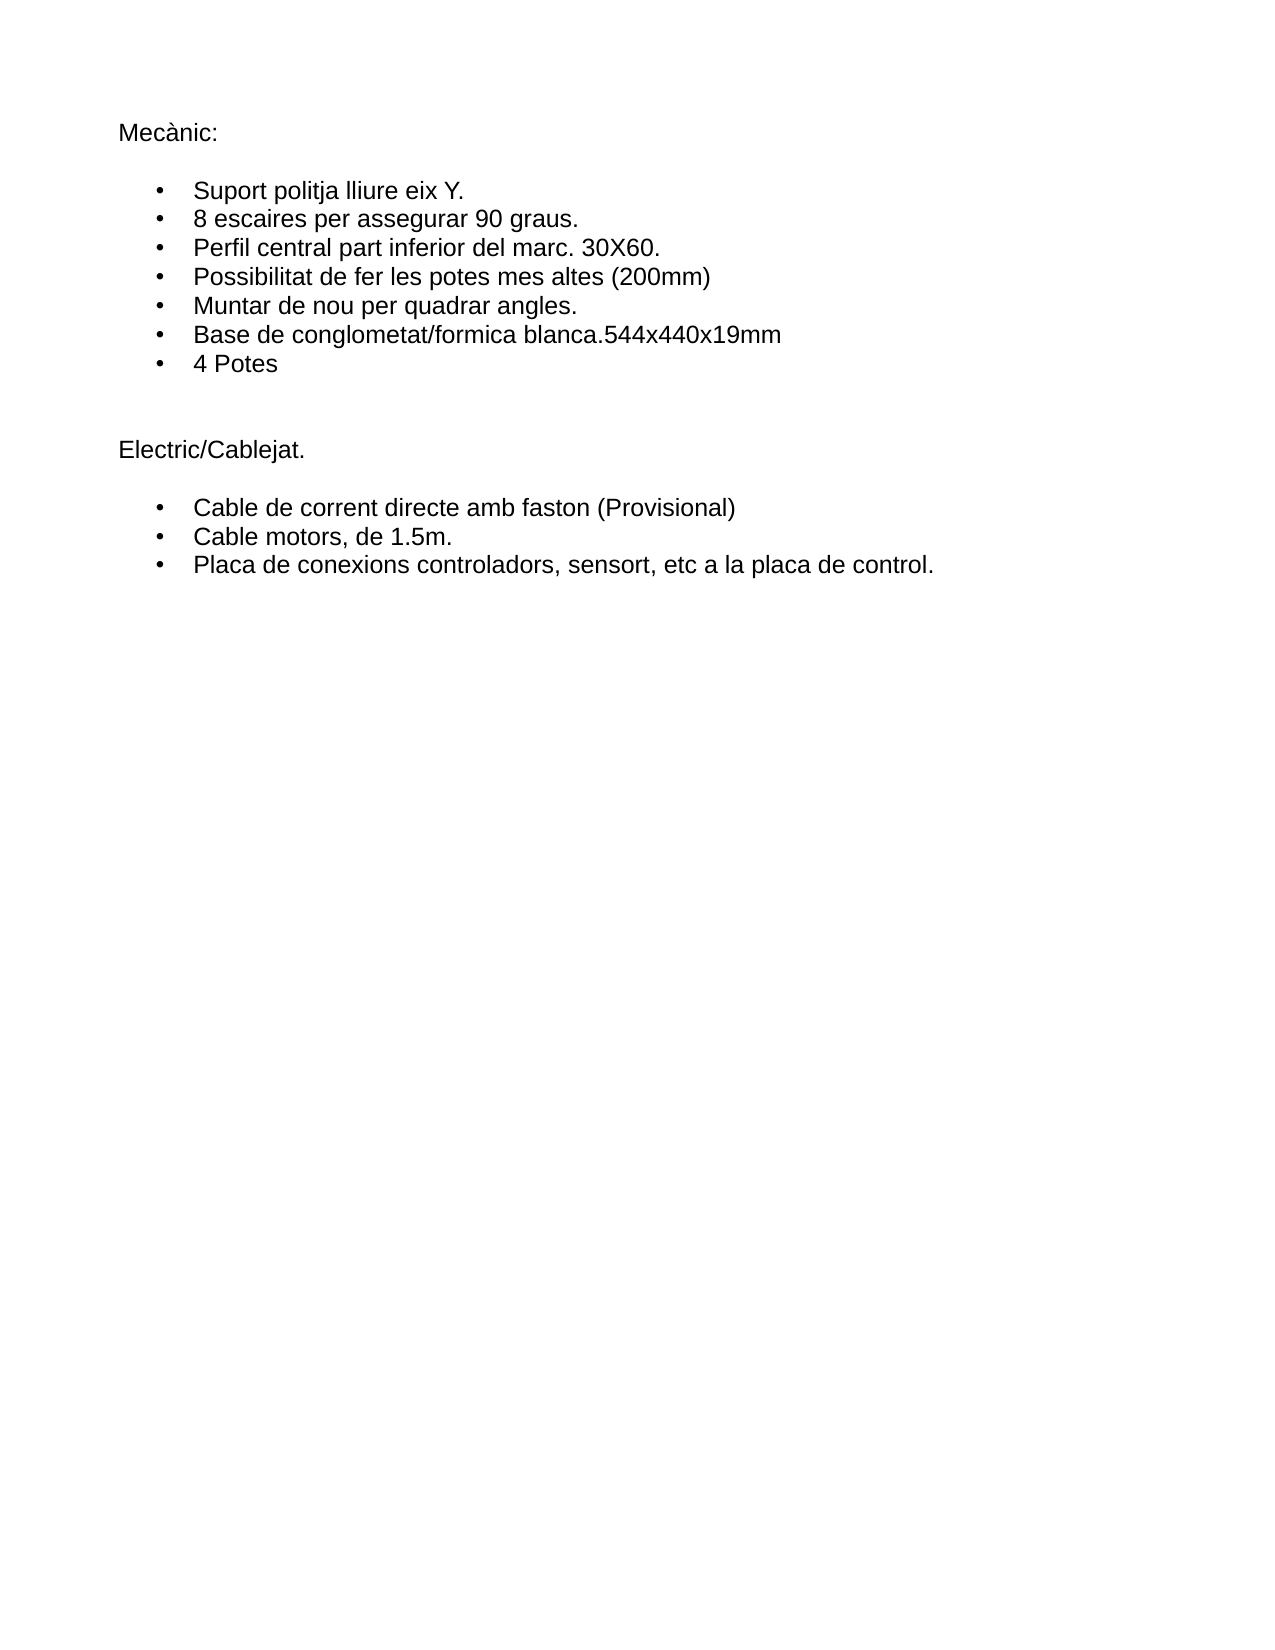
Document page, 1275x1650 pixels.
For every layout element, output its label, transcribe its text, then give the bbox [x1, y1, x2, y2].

list Placa de conexions controladors, sensort, etc a la placa de control. [156, 550, 1157, 579]
list Suport politja lliure eix Y. [156, 176, 1157, 204]
text Electric/Cablejat. [118, 435, 1157, 464]
list 8 escaires per assegurar 90 graus. [156, 204, 1157, 233]
list Base de conglometat/formica blanca.544x440x19mm [156, 320, 1157, 349]
list Possibilitat de fer les potes mes altes (200mm) [156, 262, 1157, 291]
list Cable de corrent directe amb faston (Provisional) [156, 493, 1157, 521]
list Muntar de nou per quadrar angles. [156, 291, 1157, 320]
list Perfil central part inferior del marc. 30X60. [156, 233, 1157, 262]
text Mecànic: [118, 118, 1157, 147]
list 4 Potes [156, 349, 1157, 378]
list Cable motors, de 1.5m. [156, 521, 1157, 550]
